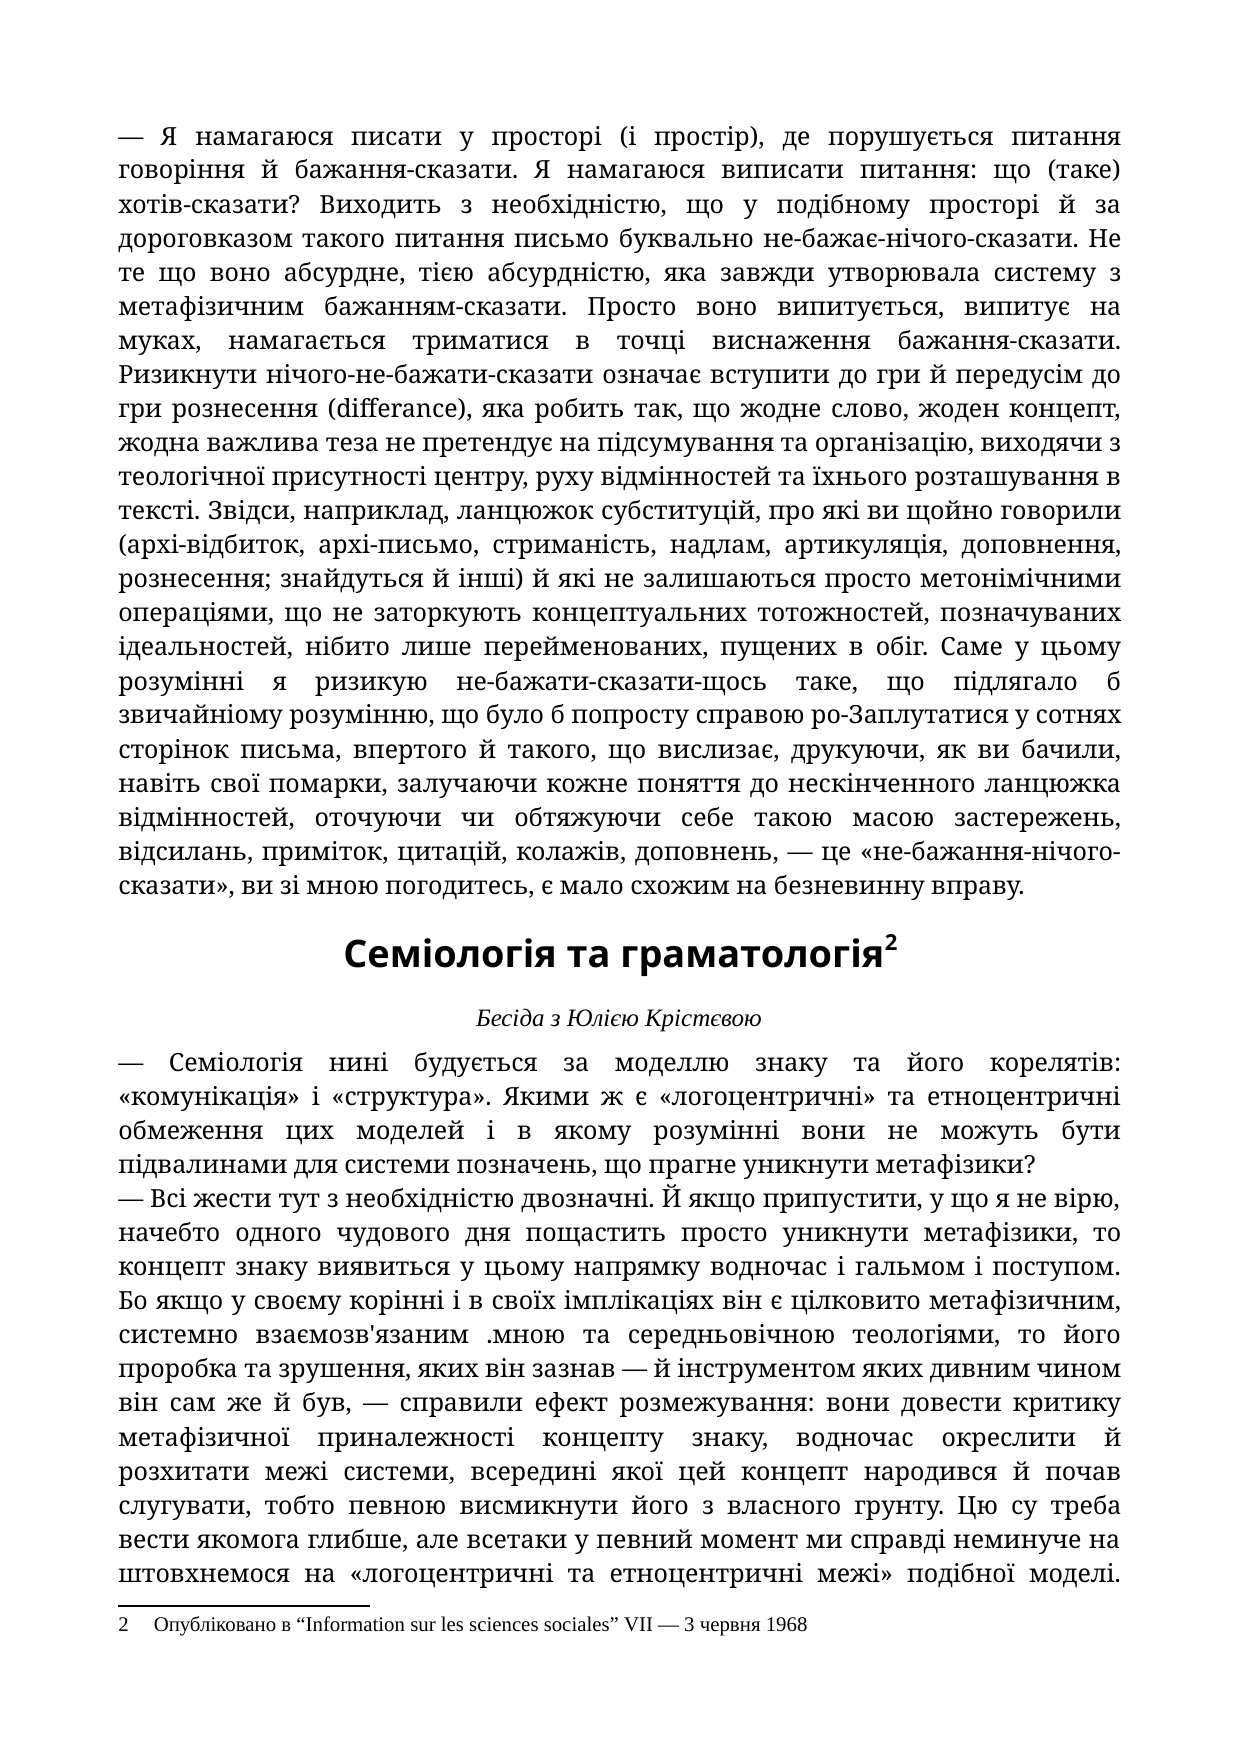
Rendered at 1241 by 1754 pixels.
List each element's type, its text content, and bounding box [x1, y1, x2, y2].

text — Я намагаюся писати у просторі (і простір), де порушується питання говоріння й бажання-сказати. Я намагаюся виписати питання: що (таке) хотів-сказати? Виходить з необхідністю, що у подібному просторі й за дороговказом такого питання письмо буквально не-бажає-нічого-сказати. Не те що воно абсурдне, тією абсурдністю, яка завжди утворювала систему з метафізичним бажанням-сказати. Просто воно випитується, випитує на муках, намагається триматися в точці виснаження бажання-сказати. Ризикнути нічого-не-бажати-сказати означає вступити до гри й передусім до гри рознесення (differance), яка робить так, що жодне слово, жоден концепт, жодна важлива теза не претендує на підсумування та організацію, виходячи з теологічної присутності центру, руху відмінностей та їхнього розташування в тексті. Звідси, наприклад, ланцюжок субституцій, про які ви щойно говорили (архі-відбиток, архі-письмо, стриманість, надлам, артикуляція, доповнення, рознесення; знайдуться й інші) й які не залишаються просто метонімічними операціями, що не заторкують концептуальних тотожностей, позначуваних ідеальностей, нібито лише перейменованих, пущених в обіг. Саме у цьому розумінні я ризикую не-бажати-сказати-щось таке, що підлягало б звичайніому розумінню, що було б попросту справою ро-Заплутатися у сотнях сторінок письма, впертого й такого, що вислизає, друкуючи, як ви бачили, навіть свої помарки, залучаючи кожне поняття до нескінченного ланцюжка відмінностей, оточуючи чи обтяжуючи себе такою масою застережень, відсилань, приміток, цитацій, колажів, доповнень, — це «не-бажання-нічого-сказати», ви зі мною погодитесь, є мало схожим на безневинну вправу. [118, 118, 1122, 902]
text — Семіологія нині будується за моделлю знаку та його корелятів: «комунікація» і «структура». Якими ж є «логоцентричні» та етноцентричні обмеження цих моделей і в якому розумінні вони не можуть бути підвалинами для системи позначень, що прагне уникнути метафізики? [118, 1044, 1122, 1181]
subtitle Семіологія та граматологія [118, 927, 1122, 978]
text Бесіда з Юлією Крістєвою [118, 1003, 1122, 1032]
text Опубліковано в “Information sur les sciences sociales” VII — 3 червня 1968 [118, 1612, 1122, 1636]
text — Всі жести тут з необхідністю двозначні. Й якщо припустити, у що я не вірю, начебто одного чудового дня пощастить просто уникнути метафізики, то концепт знаку виявиться у цьому напрямку водночас і гальмом і поступом. Бо якщо у своєму корінні і в своїх імплікаціях він є цілковито метафізичним, системно взаємозв'язаним .мною та середньовічною теологіями, то його проробка та зрушення, яких він зазнав — й інструментом яких дивним чином він сам же й був, — справили ефект розмежування: вони довести критику метафізичної приналежності концепту знаку, водночас окреслити й розхитати межі системи, всередині якої цей концепт народився й почав слугувати, тобто певною висмикнути його з власного грунту. Цю су треба вести якомога глибше, але всетаки у певний момент ми справді неминуче на штовхнемося на «логоцентричні та етноцентричні межі» подібної моделі. [118, 1181, 1122, 1589]
